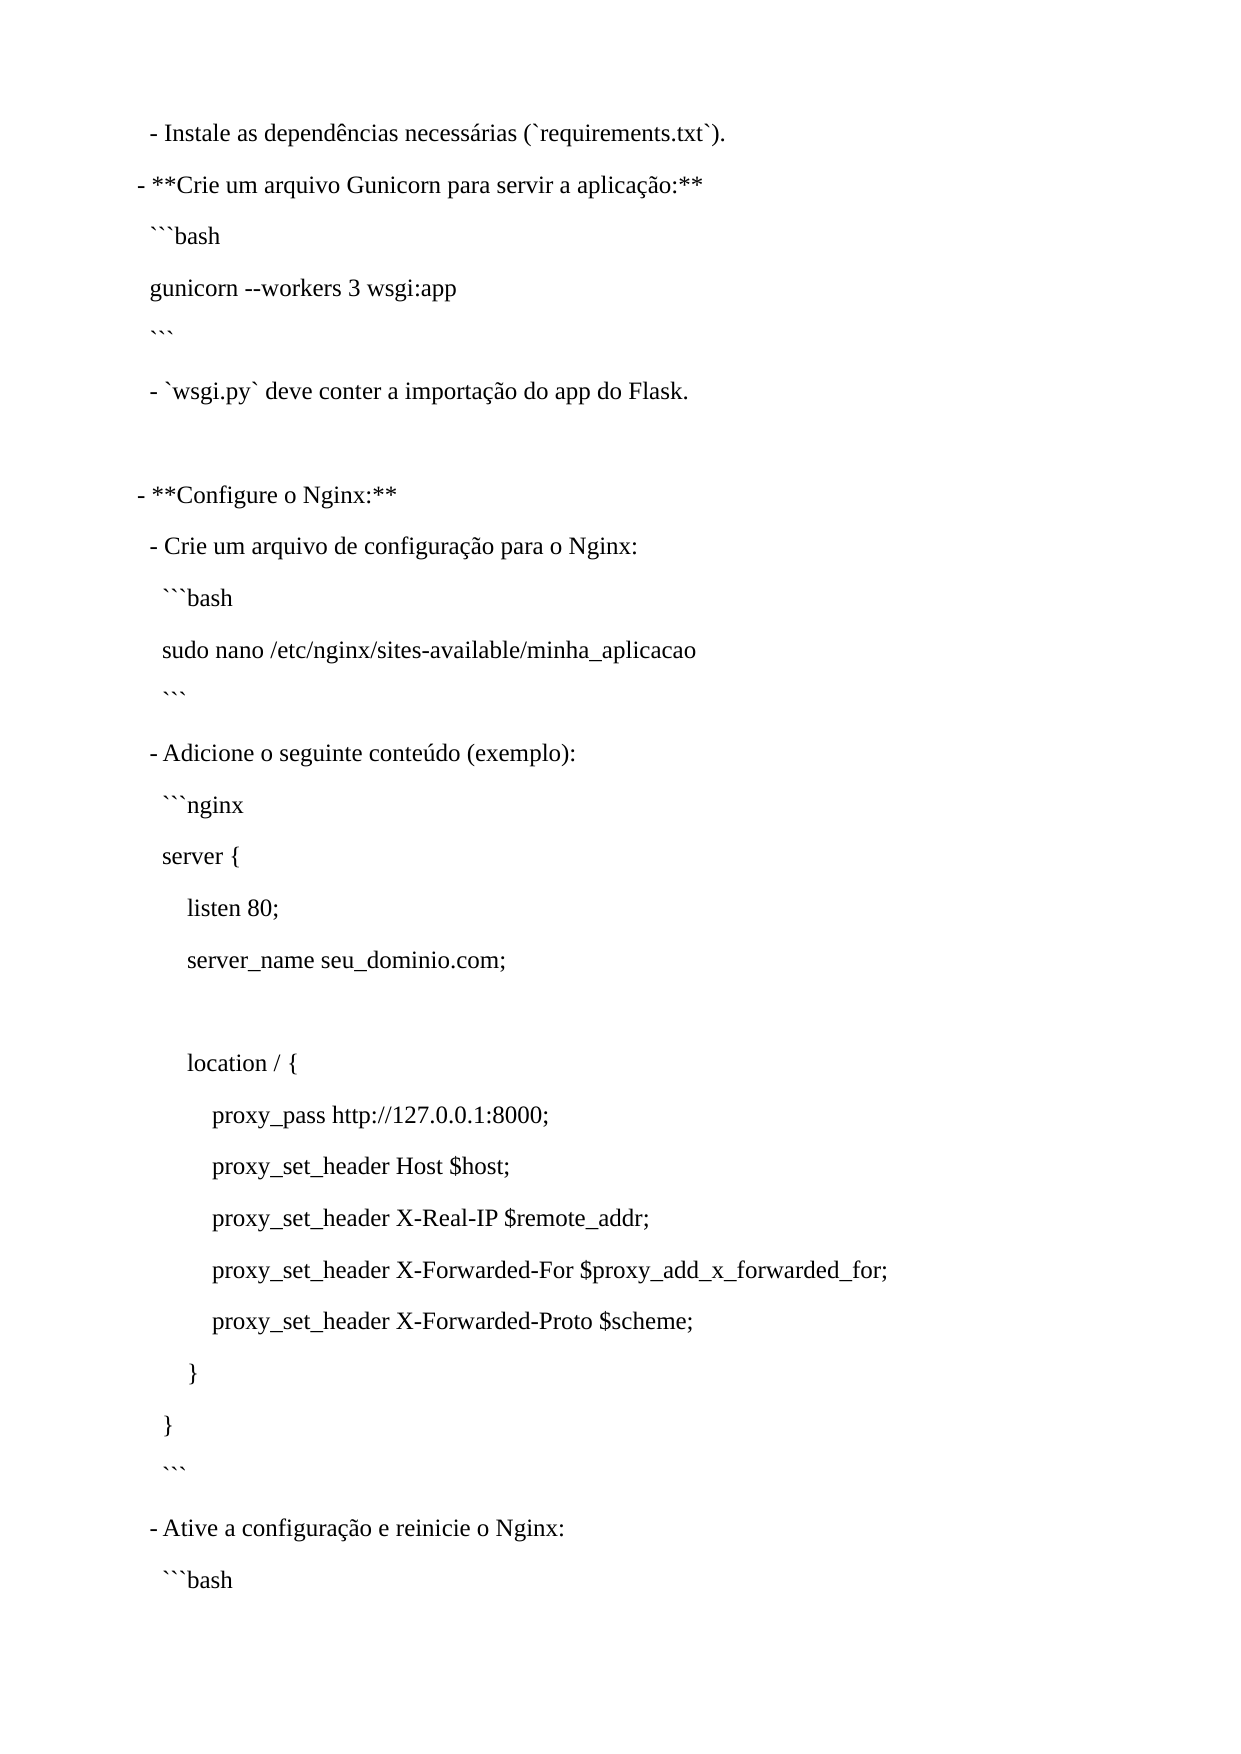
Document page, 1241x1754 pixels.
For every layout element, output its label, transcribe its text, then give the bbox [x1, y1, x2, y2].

text ```bash [118, 1565, 1122, 1593]
text listen 80; [118, 893, 1122, 922]
text ```bash [118, 583, 1122, 612]
text proxy_set_header X-Forwarded-Proto $scheme; [118, 1306, 1122, 1335]
text sudo nano /etc/nginx/sites-available/minha_aplicacao [118, 635, 1122, 663]
text - Crie um arquivo de configuração para o Nginx: [118, 531, 1122, 560]
text ``` [118, 1461, 1122, 1490]
text } [118, 1358, 1122, 1387]
text location / { [118, 1048, 1122, 1077]
text gunicorn --workers 3 wsgi:app [118, 273, 1122, 302]
text - **Configure o Nginx:** [118, 480, 1122, 508]
text server_name seu_dominio.com; [118, 945, 1122, 973]
text - `wsgi.py` deve conter a importação do app do Flask. [118, 376, 1122, 405]
text - Ative a configuração e reinicie o Nginx: [118, 1513, 1122, 1542]
text ``` [118, 325, 1122, 353]
text proxy_pass http://127.0.0.1:8000; [118, 1100, 1122, 1128]
text server { [118, 841, 1122, 870]
text - Instale as dependências necessárias (`requirements.txt`). [118, 118, 1122, 147]
text ```bash [118, 221, 1122, 250]
text } [118, 1410, 1122, 1438]
text - Adicione o seguinte conteúdo (exemplo): [118, 738, 1122, 767]
text proxy_set_header Host $host; [118, 1151, 1122, 1180]
text proxy_set_header X-Forwarded-For $proxy_add_x_forwarded_for; [118, 1255, 1122, 1283]
text ``` [118, 686, 1122, 715]
text ```nginx [118, 790, 1122, 818]
text proxy_set_header X-Real-IP $remote_addr; [118, 1203, 1122, 1232]
text - **Crie um arquivo Gunicorn para servir a aplicação:** [118, 170, 1122, 198]
